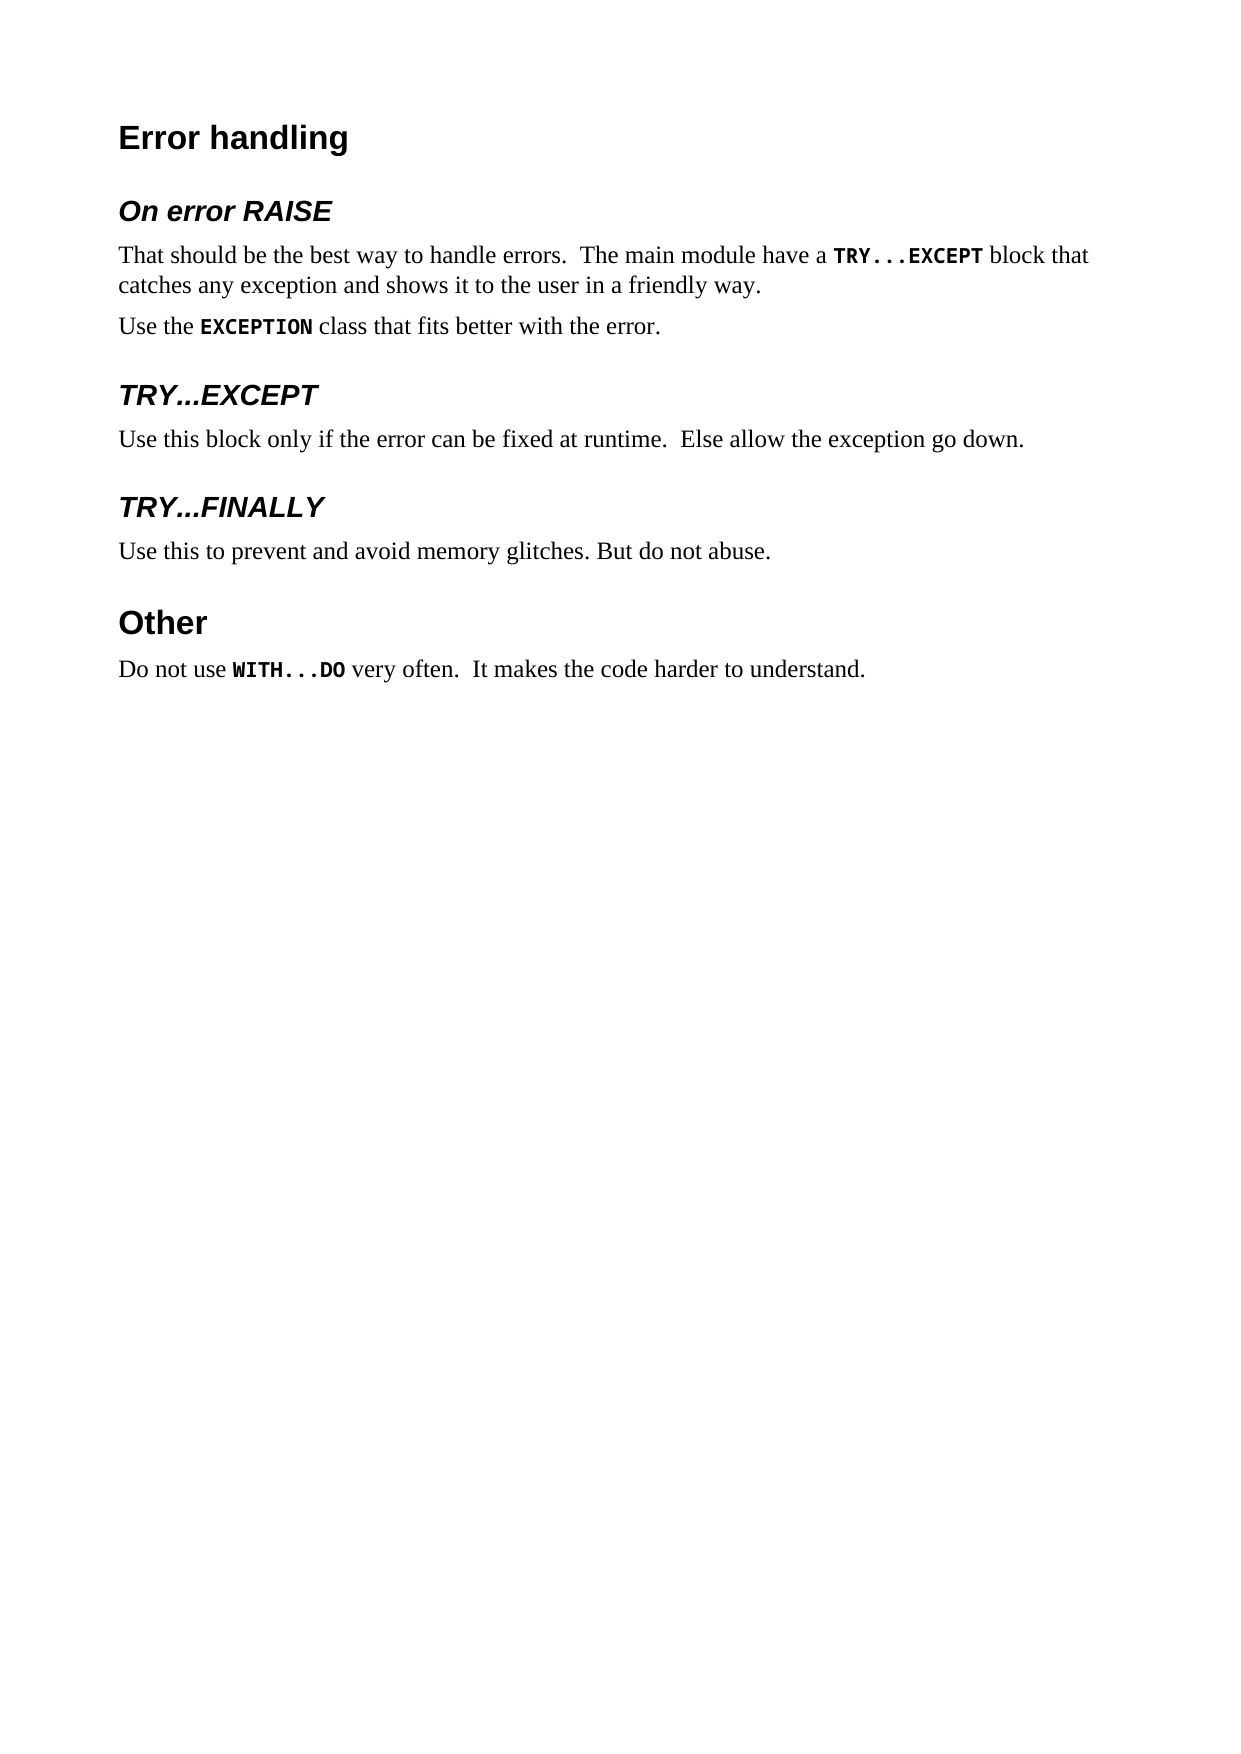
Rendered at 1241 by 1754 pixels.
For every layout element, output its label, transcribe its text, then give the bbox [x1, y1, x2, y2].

text Use this to prevent and avoid memory glitches. But do not abuse. [118, 536, 1122, 565]
text Use this block only if the error can be fixed at runtime. Else allow the exception go down. [118, 424, 1122, 453]
subtitle On error RAISE [118, 194, 1122, 228]
subtitle Error handling [118, 118, 1122, 157]
subtitle TRY...FINALLY [118, 490, 1122, 524]
text Do not use WITH...DO very often. It makes the code harder to understand. [118, 654, 1122, 683]
subtitle TRY...EXCEPT [118, 378, 1122, 412]
text Use the Exception class that fits better with the error. [118, 311, 1122, 341]
text That should be the best way to handle errors. The main module have a TRY...EXCEPT block that catches any exception and shows it to the user in a friendly way. [118, 240, 1122, 298]
subtitle Other [118, 603, 1122, 641]
